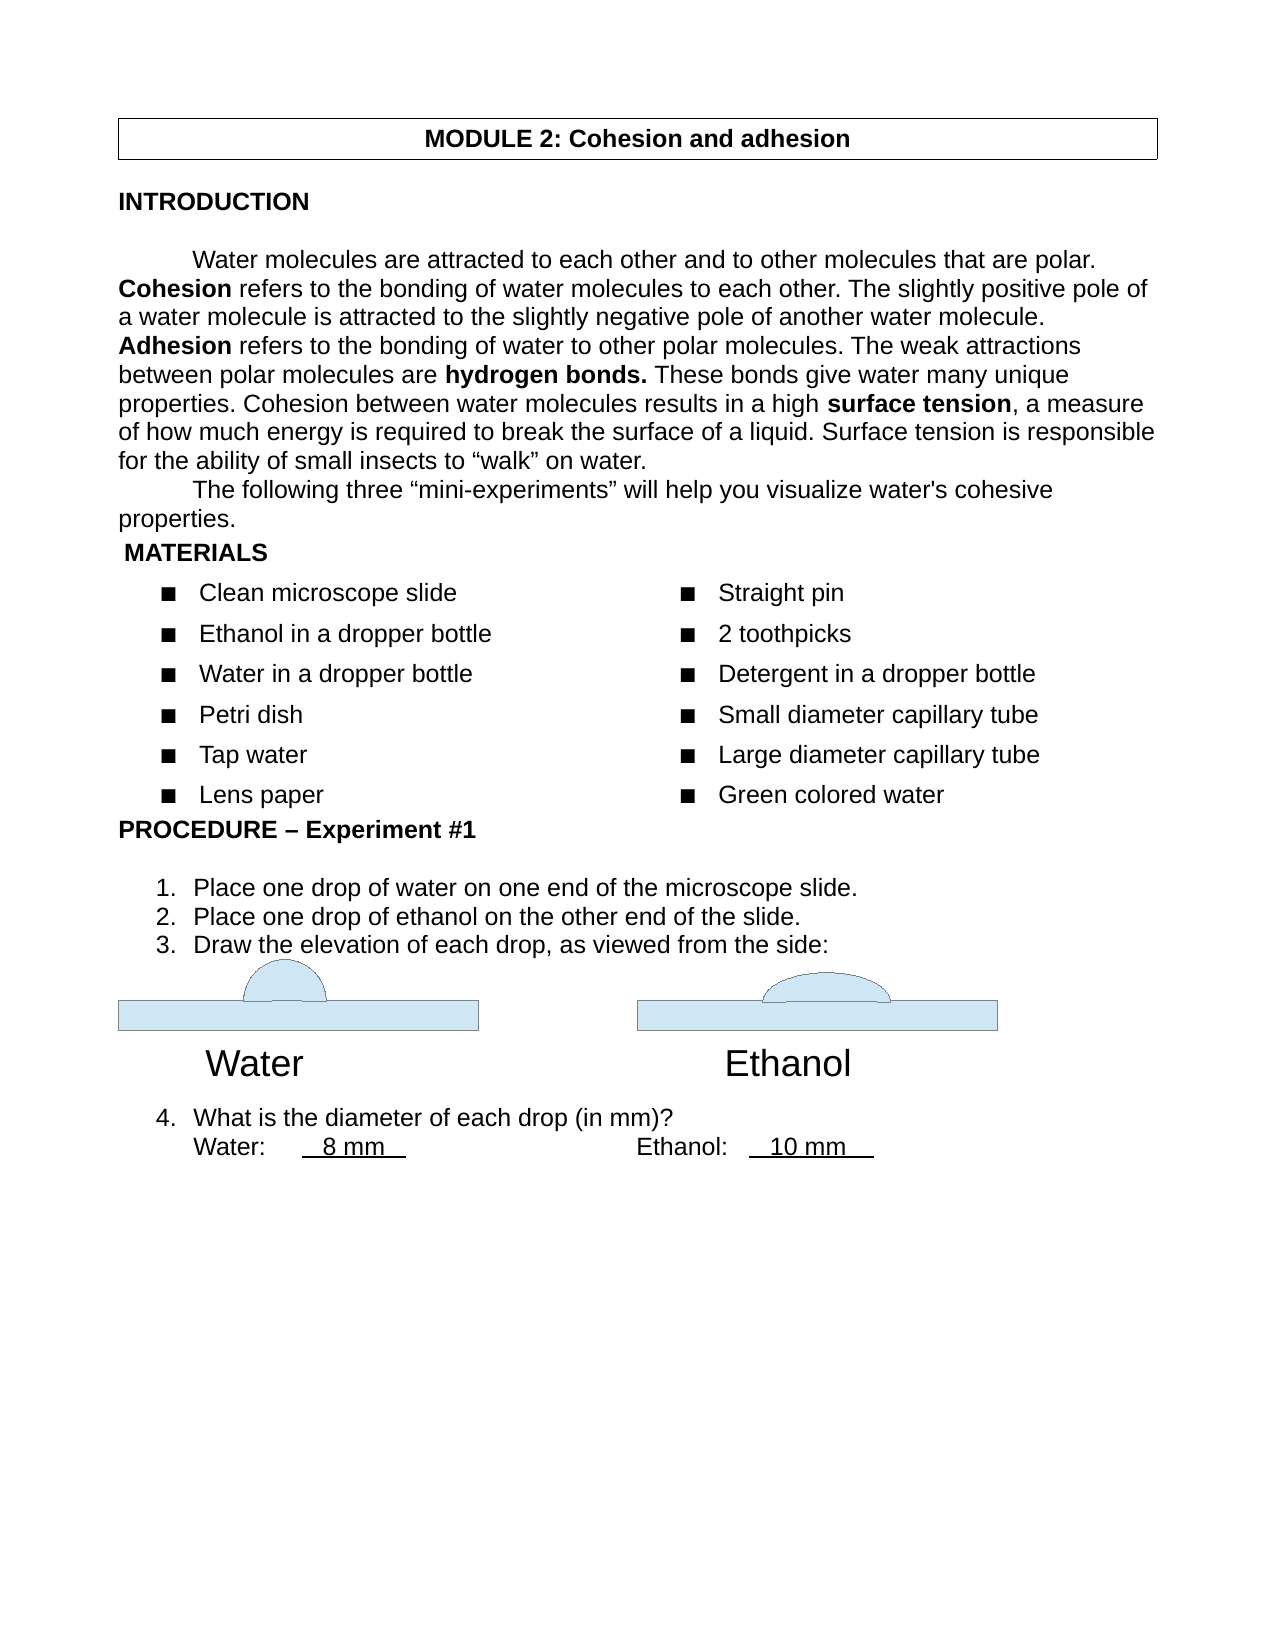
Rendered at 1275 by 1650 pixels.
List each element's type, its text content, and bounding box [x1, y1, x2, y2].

list Draw the elevation of each drop, as viewed from the side: [156, 930, 1157, 959]
table_header MODULE 2: Cohesion and adhesion [119, 119, 1157, 158]
table_header [118, 959, 278, 1000]
table_header MATERIALS [119, 533, 637, 573]
table_cell Green colored water [638, 776, 1157, 815]
table_cell Lens paper [119, 776, 637, 815]
table_header [292, 959, 637, 1016]
list Place one drop of ethanol on the other end of the slide. [156, 901, 1157, 930]
list What is the diameter of each drop (in mm)? [156, 1103, 1157, 1131]
table_cell Large diameter capillary tube [638, 735, 1157, 775]
table_cell Tap water [119, 735, 637, 775]
list Water: 8 mm Ethanol: 10 mm [156, 1131, 1157, 1160]
text PROCEDURE – Experiment #1 [118, 816, 1157, 844]
table_cell Clean microscope slide [119, 574, 637, 613]
table_cell Petri dish [119, 695, 637, 734]
table_header [638, 533, 1157, 573]
table_cell Straight pin [638, 574, 1157, 613]
table_cell Ethanol in a dropper bottle [119, 614, 637, 653]
table_cell Detergent in a dropper bottle [638, 655, 1157, 694]
text INTRODUCTION [118, 187, 1157, 216]
table_cell 2 toothpicks [638, 614, 1157, 653]
table_header [638, 959, 1157, 1016]
text Water molecules are attracted to each other and to other molecules that are polar. Cohesion refers to the bonding of water molecules to each other. The slightly positive pole of a water molecule is attracted to the slightly negative pole of another water molecule. Adhesion refers to the bonding of water to other polar molecules. The weak attractions between polar molecules are hydrogen bonds. These bonds give water many unique properties. Cohesion between water molecules results in a high surface tension, a measure of how much energy is required to break the surface of a liquid. Surface tension is responsible for the ability of small insects to “walk” on water. [118, 245, 1157, 475]
table_cell Small diameter capillary tube [638, 695, 1157, 734]
table_cell Water in a dropper bottle [119, 655, 637, 694]
list Place one drop of water on one end of the microscope slide. [156, 873, 1157, 901]
text The following three “mini-experiments” will help you visualize water's cohesive properties. [118, 475, 1157, 532]
